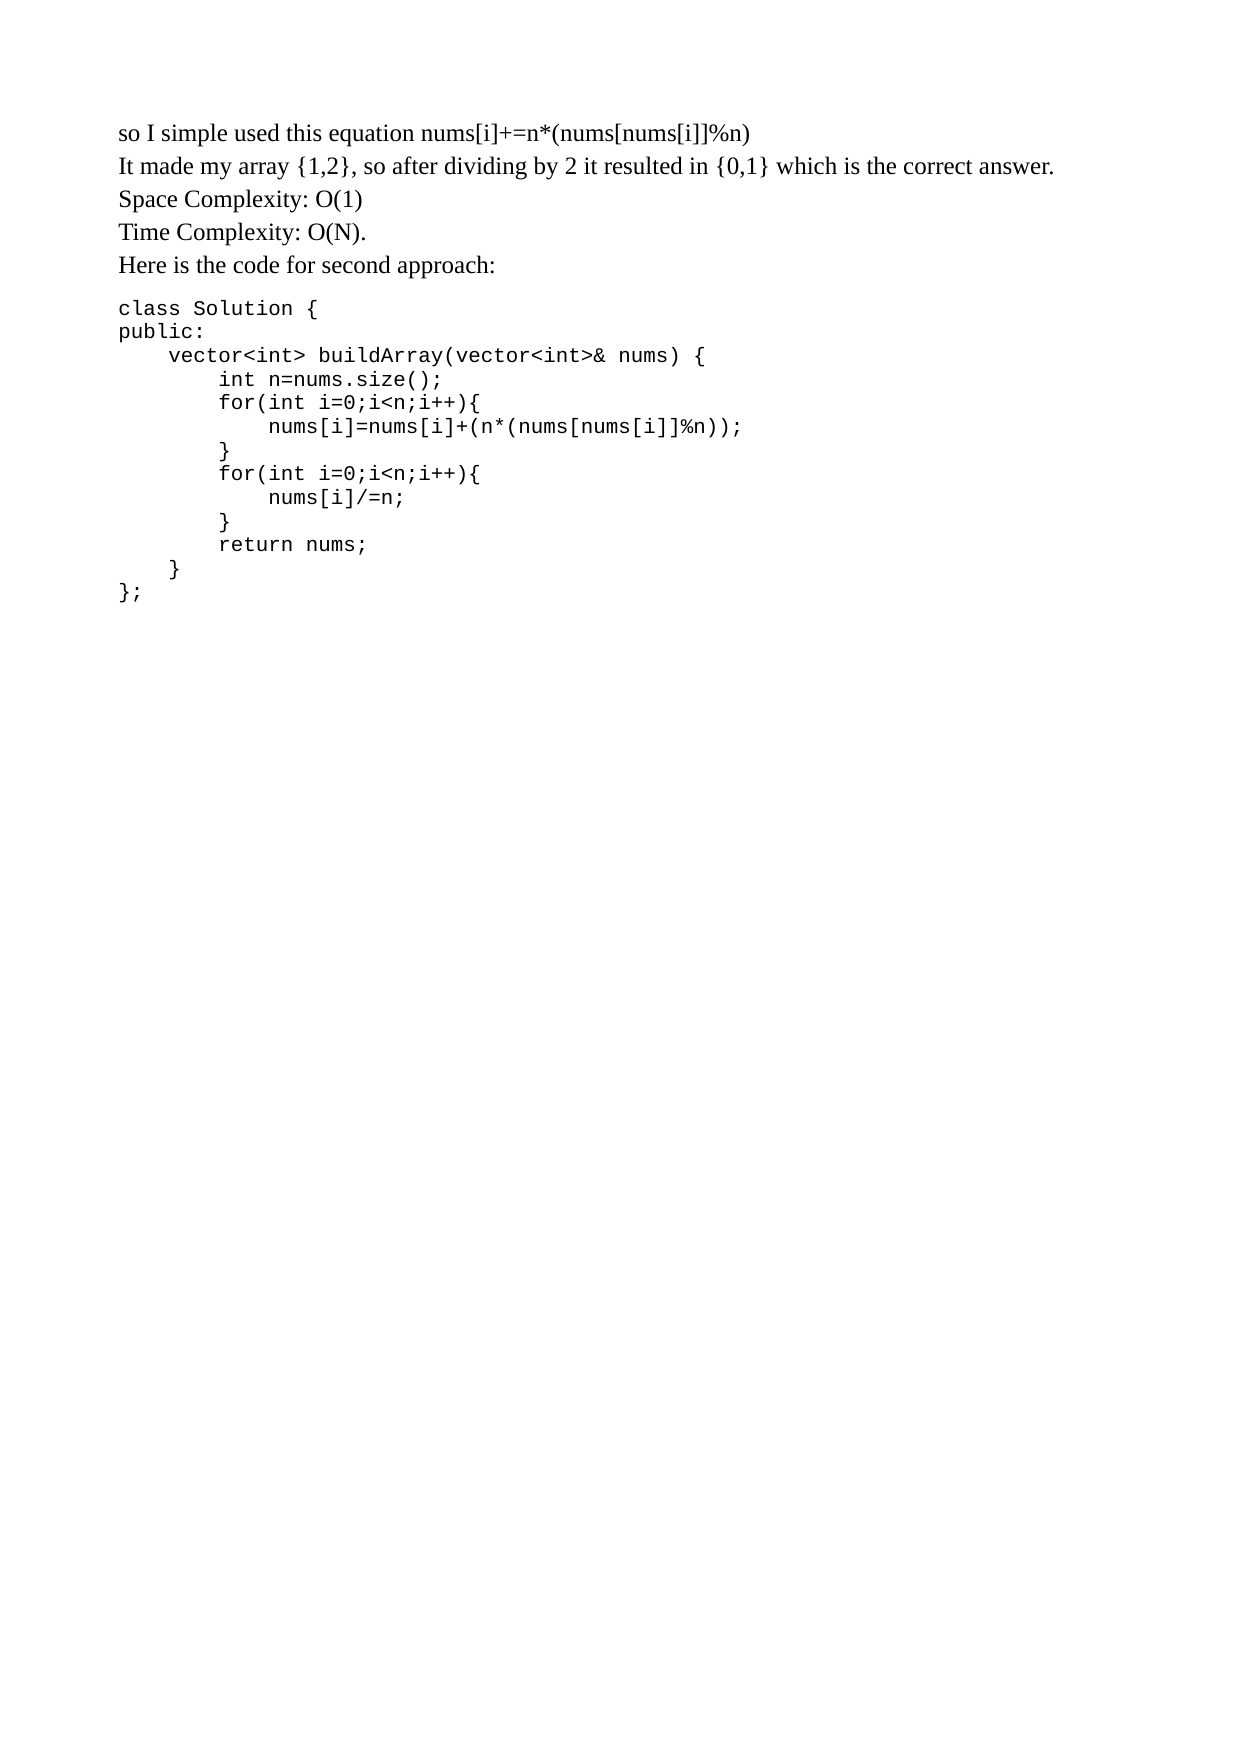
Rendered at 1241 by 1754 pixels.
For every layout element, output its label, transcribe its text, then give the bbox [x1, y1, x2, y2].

text } [118, 440, 1122, 463]
text so I simple used this equation nums[i]+=n*(nums[nums[i]]%n) It made my array {1,2}, so after dividing by 2 it resulted in {0,1} which is the correct answer. Space Complexity: O(1) Time Complexity: O(N). Here is the code for second approach: [118, 118, 1122, 279]
text nums[i]/=n; [118, 487, 1122, 511]
text int n=nums.size(); [118, 369, 1122, 392]
text for(int i=0;i<n;i++){ [118, 392, 1122, 416]
text } [118, 558, 1122, 582]
text for(int i=0;i<n;i++){ [118, 463, 1122, 487]
text public: [118, 321, 1122, 345]
text }; [118, 582, 1122, 605]
text vector<int> buildArray(vector<int>& nums) { [118, 345, 1122, 369]
text nums[i]=nums[i]+(n*(nums[nums[i]]%n)); [118, 416, 1122, 440]
text return nums; [118, 534, 1122, 558]
text class Solution { [118, 298, 1122, 321]
text } [118, 511, 1122, 534]
